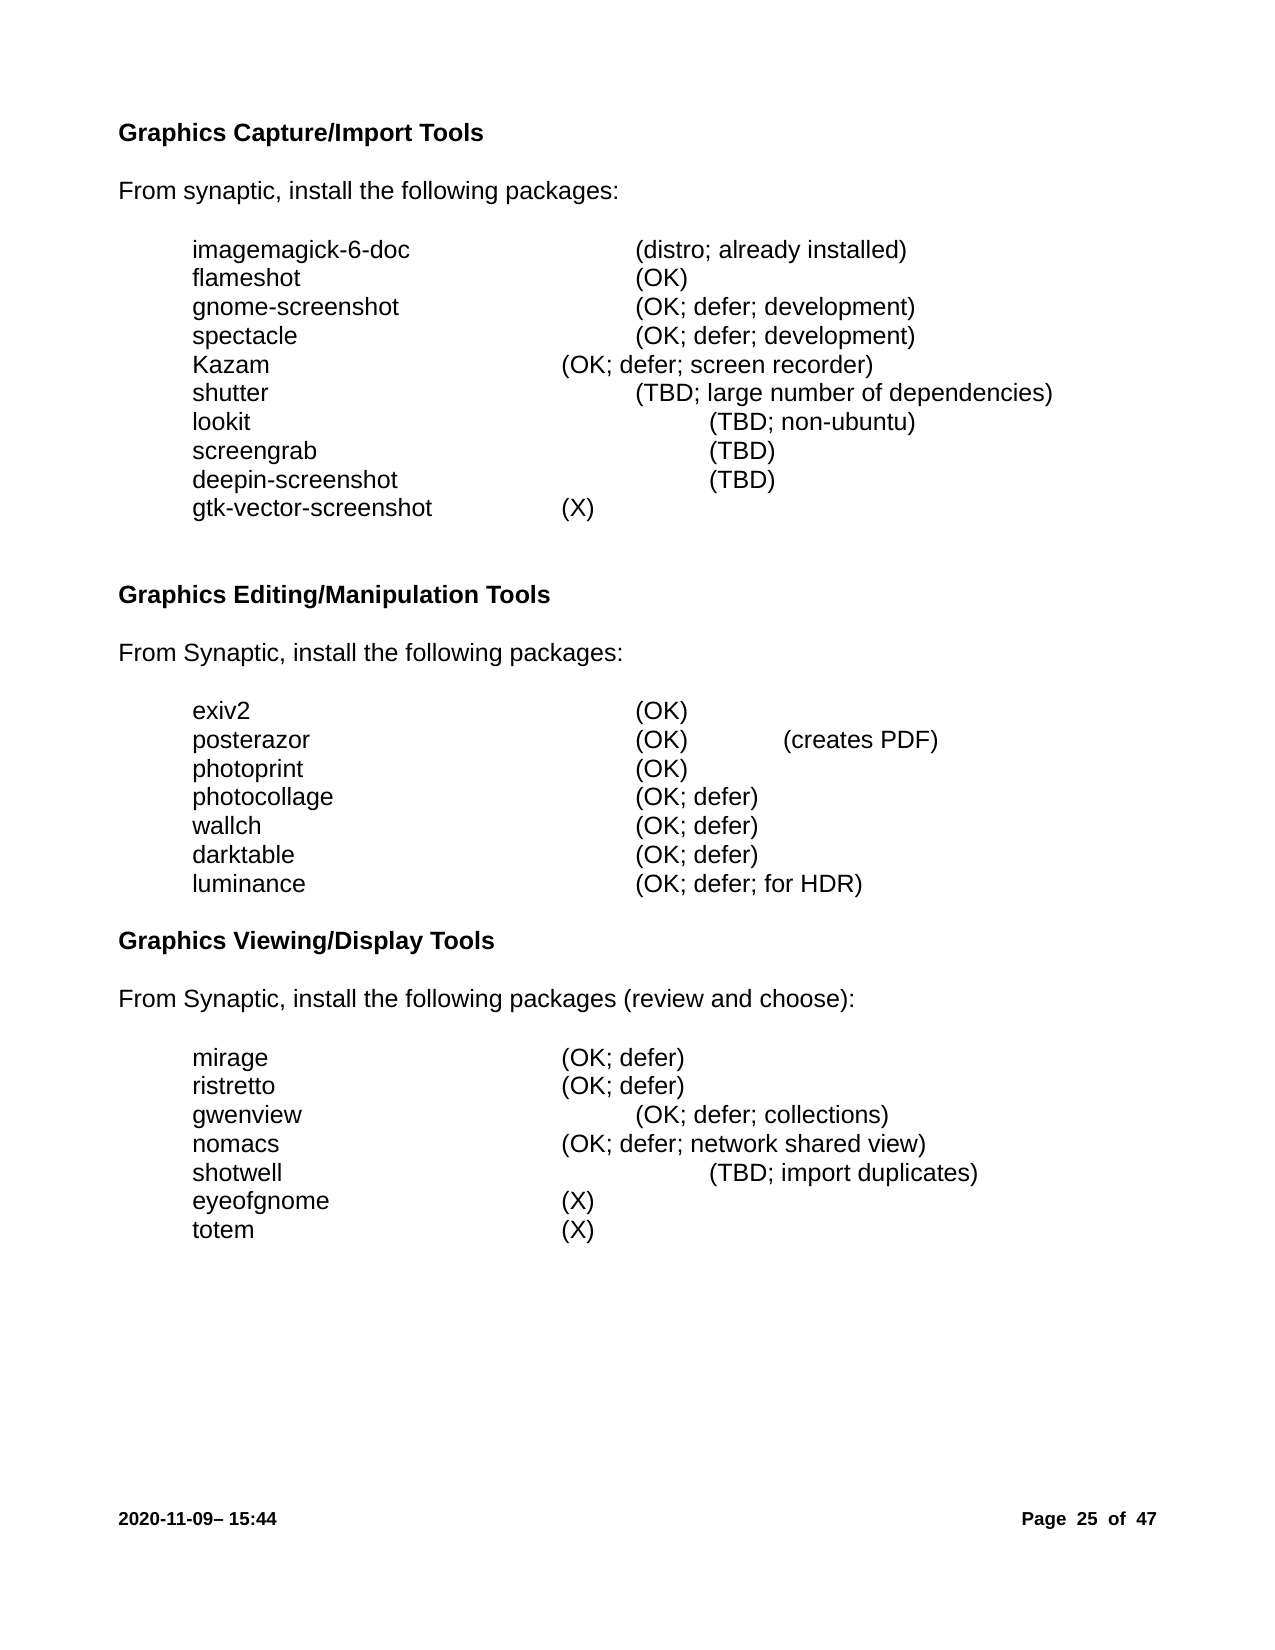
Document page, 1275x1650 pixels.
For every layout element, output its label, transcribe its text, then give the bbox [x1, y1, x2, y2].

text wallch (OK; defer) [192, 811, 1157, 840]
text photoprint (OK) [192, 753, 1157, 782]
text exiv2 (OK) [192, 696, 1157, 725]
text lookit (TBD; non-ubuntu) [192, 407, 1157, 436]
text screengrab (TBD) [192, 436, 1157, 464]
text Graphics Viewing/Display Tools [118, 926, 1157, 955]
text darktable (OK; defer) [192, 840, 1157, 868]
text Graphics Editing/Manipulation Tools [118, 579, 1157, 608]
text ristretto (OK; defer) [192, 1071, 1157, 1100]
text Kazam (OK; defer; screen recorder) [192, 349, 1157, 378]
text mirage (OK; defer) [192, 1042, 1157, 1071]
text gwenview (OK; defer; collections) [192, 1100, 1157, 1129]
text luminance (OK; defer; for HDR) [192, 868, 1157, 897]
text gnome-screenshot (OK; defer; development) [192, 292, 1157, 321]
text gtk-vector-screenshot (X) [192, 493, 1157, 522]
text photocollage (OK; defer) [192, 782, 1157, 811]
text Graphics Capture/Import Tools [118, 118, 1157, 147]
text imagemagick-6-doc (distro; already installed) [192, 234, 1157, 263]
text posterazor (OK) (creates PDF) [192, 725, 1157, 753]
text shutter (TBD; large number of dependencies) [192, 378, 1157, 407]
text shotwell (TBD; import duplicates) [192, 1157, 1157, 1186]
text nomacs (OK; defer; network shared view) [192, 1129, 1157, 1157]
text deepin-screenshot (TBD) [192, 464, 1157, 493]
text From synaptic, install the following packages: [118, 176, 1157, 205]
text eyeofgnome (X) [192, 1186, 1157, 1215]
text From Synaptic, install the following packages: [118, 638, 1157, 667]
text spectacle (OK; defer; development) [192, 321, 1157, 349]
text totem (X) [192, 1215, 1157, 1244]
text flameshot (OK) [192, 263, 1157, 292]
text From Synaptic, install the following packages (review and choose): [118, 984, 1157, 1013]
